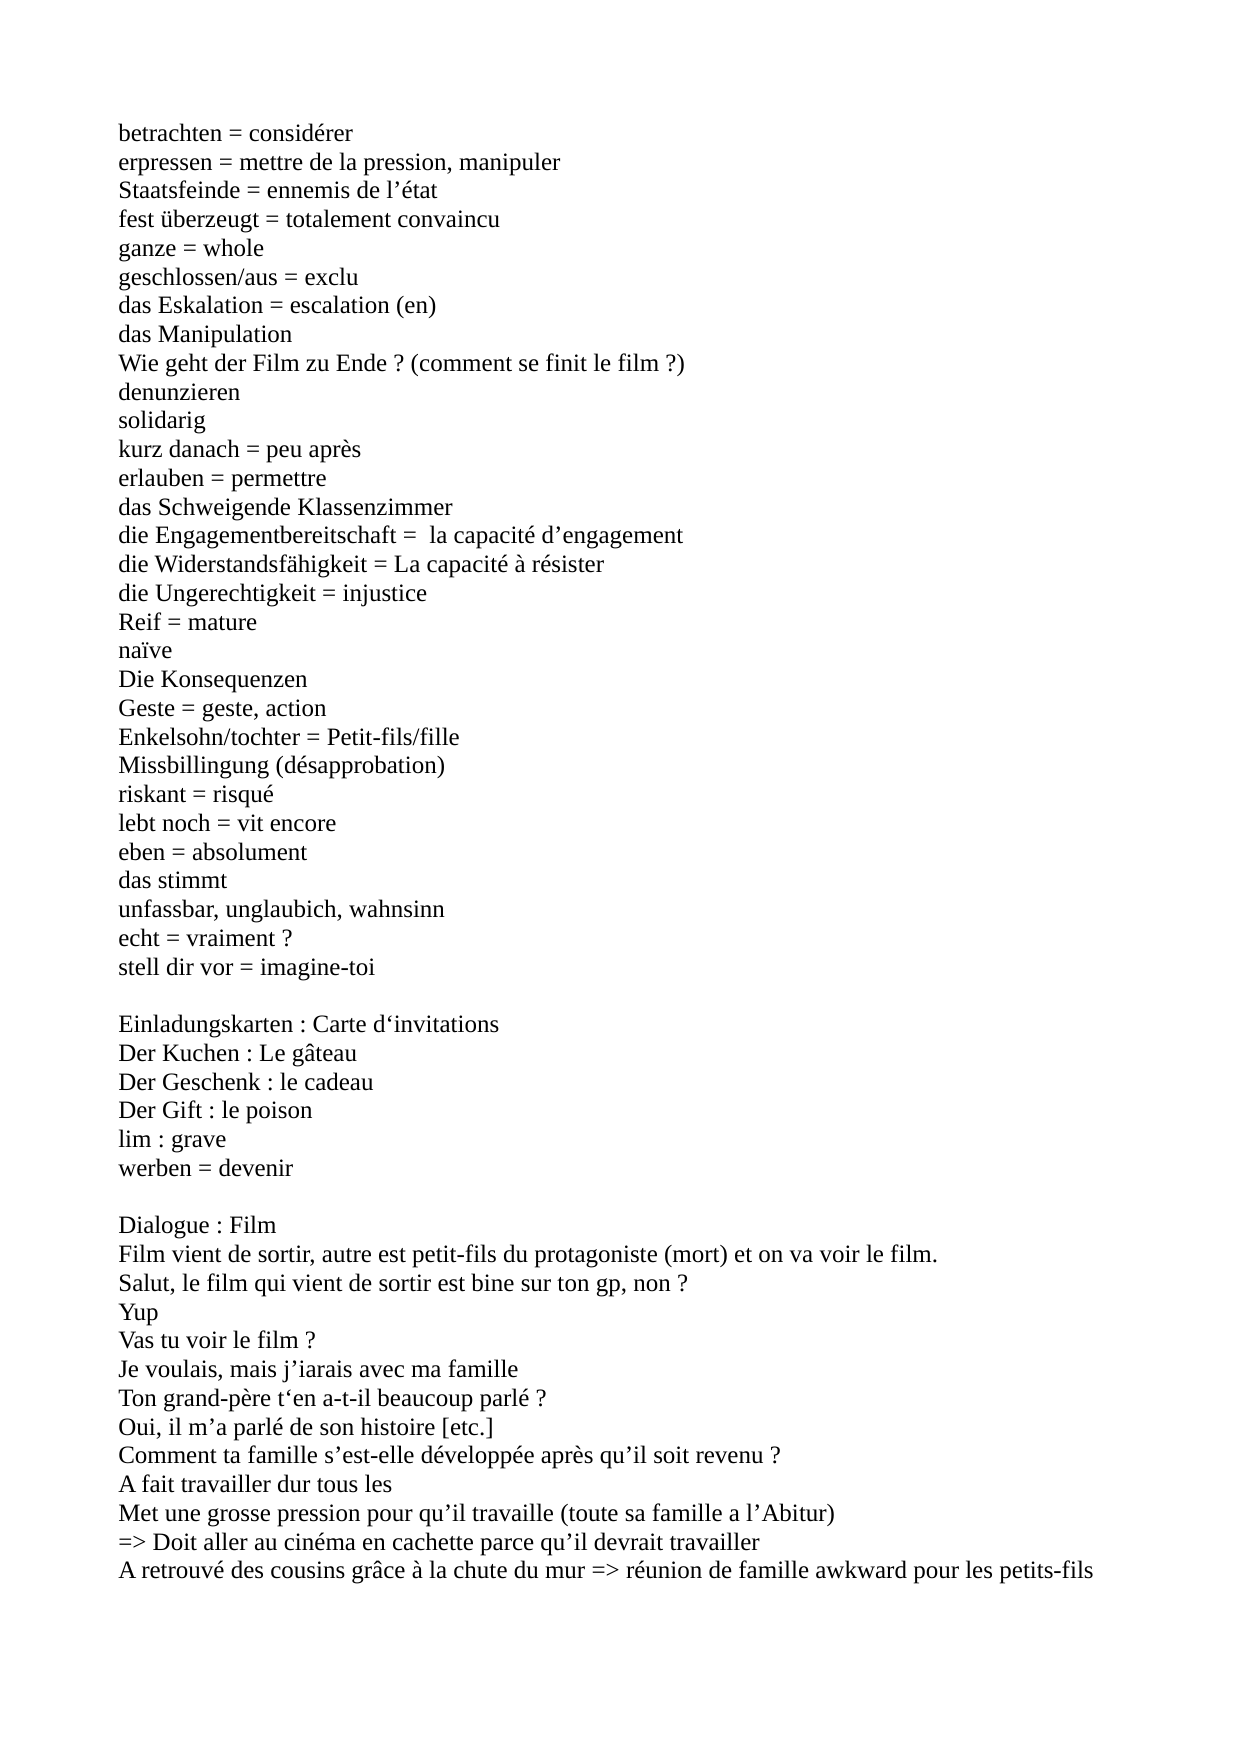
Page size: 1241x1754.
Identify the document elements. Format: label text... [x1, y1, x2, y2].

text Film vient de sortir, autre est petit-fils du protagoniste (mort) et on va voir le film. [118, 1239, 1122, 1268]
text Geste = geste, action [118, 693, 1122, 722]
text Enkelsohn/tochter = Petit-fils/fille [118, 722, 1122, 751]
text Der Geschenk : le cadeau [118, 1067, 1122, 1096]
text lim : grave [118, 1124, 1122, 1153]
text die Ungerechtigkeit = injustice [118, 578, 1122, 607]
text das Manipulation [118, 319, 1122, 348]
text ganze = whole [118, 233, 1122, 262]
text Oui, il m’a parlé de son histoire [etc.] [118, 1412, 1122, 1441]
text Staatsfeinde = ennemis de l’état [118, 176, 1122, 204]
text => Doit aller au cinéma en cachette parce qu’il devrait travailler [118, 1527, 1122, 1556]
text echt = vraiment ? [118, 923, 1122, 952]
text die Widerstandsfähigkeit = La capacité à résister [118, 549, 1122, 578]
text werben = devenir [118, 1153, 1122, 1182]
text A fait travailler dur tous les [118, 1469, 1122, 1498]
text Yup [118, 1297, 1122, 1326]
text das Eskalation = escalation (en) [118, 291, 1122, 319]
text denunzieren [118, 377, 1122, 406]
text solidarig [118, 406, 1122, 434]
text Je voulais, mais j’iarais avec ma famille [118, 1354, 1122, 1383]
text Met une grosse pression pour qu’il travaille (toute sa famille a l’Abitur) [118, 1498, 1122, 1527]
text stell dir vor = imagine-toi [118, 952, 1122, 981]
text Vas tu voir le film ? [118, 1326, 1122, 1354]
text das stimmt [118, 866, 1122, 894]
text betrachten = considérer [118, 118, 1122, 147]
text lebt noch = vit encore [118, 808, 1122, 837]
text A retrouvé des cousins grâce à la chute du mur => réunion de famille awkward pour les petits-fils [118, 1556, 1122, 1584]
text das Schweigende Klassenzimmer [118, 492, 1122, 521]
text Salut, le film qui vient de sortir est bine sur ton gp, non ? [118, 1268, 1122, 1297]
text Wie geht der Film zu Ende ? (comment se finit le film ?) [118, 348, 1122, 377]
text erpressen = mettre de la pression, manipuler [118, 147, 1122, 176]
text Comment ta famille s’est-elle développée après qu’il soit revenu ? [118, 1441, 1122, 1469]
text unfassbar, unglaubich, wahnsinn [118, 894, 1122, 923]
text die Engagementbereitschaft = la capacité d’engagement [118, 521, 1122, 549]
text Reif = mature [118, 607, 1122, 636]
text riskant = risqué [118, 779, 1122, 808]
text Ton grand-père t‘en a-t-il beaucoup parlé ? [118, 1383, 1122, 1412]
text erlauben = permettre [118, 463, 1122, 492]
text Dialogue : Film [118, 1211, 1122, 1239]
text fest überzeugt = totalement convaincu [118, 204, 1122, 233]
text Der Gift : le poison [118, 1096, 1122, 1124]
text naïve [118, 636, 1122, 664]
text geschlossen/aus = exclu [118, 262, 1122, 291]
text kurz danach = peu après [118, 434, 1122, 463]
text eben = absolument [118, 837, 1122, 866]
text Der Kuchen : Le gâteau [118, 1038, 1122, 1067]
text Die Konsequenzen [118, 664, 1122, 693]
text Missbillingung (désapprobation) [118, 751, 1122, 779]
text Einladungskarten : Carte d‘invitations [118, 1009, 1122, 1038]
